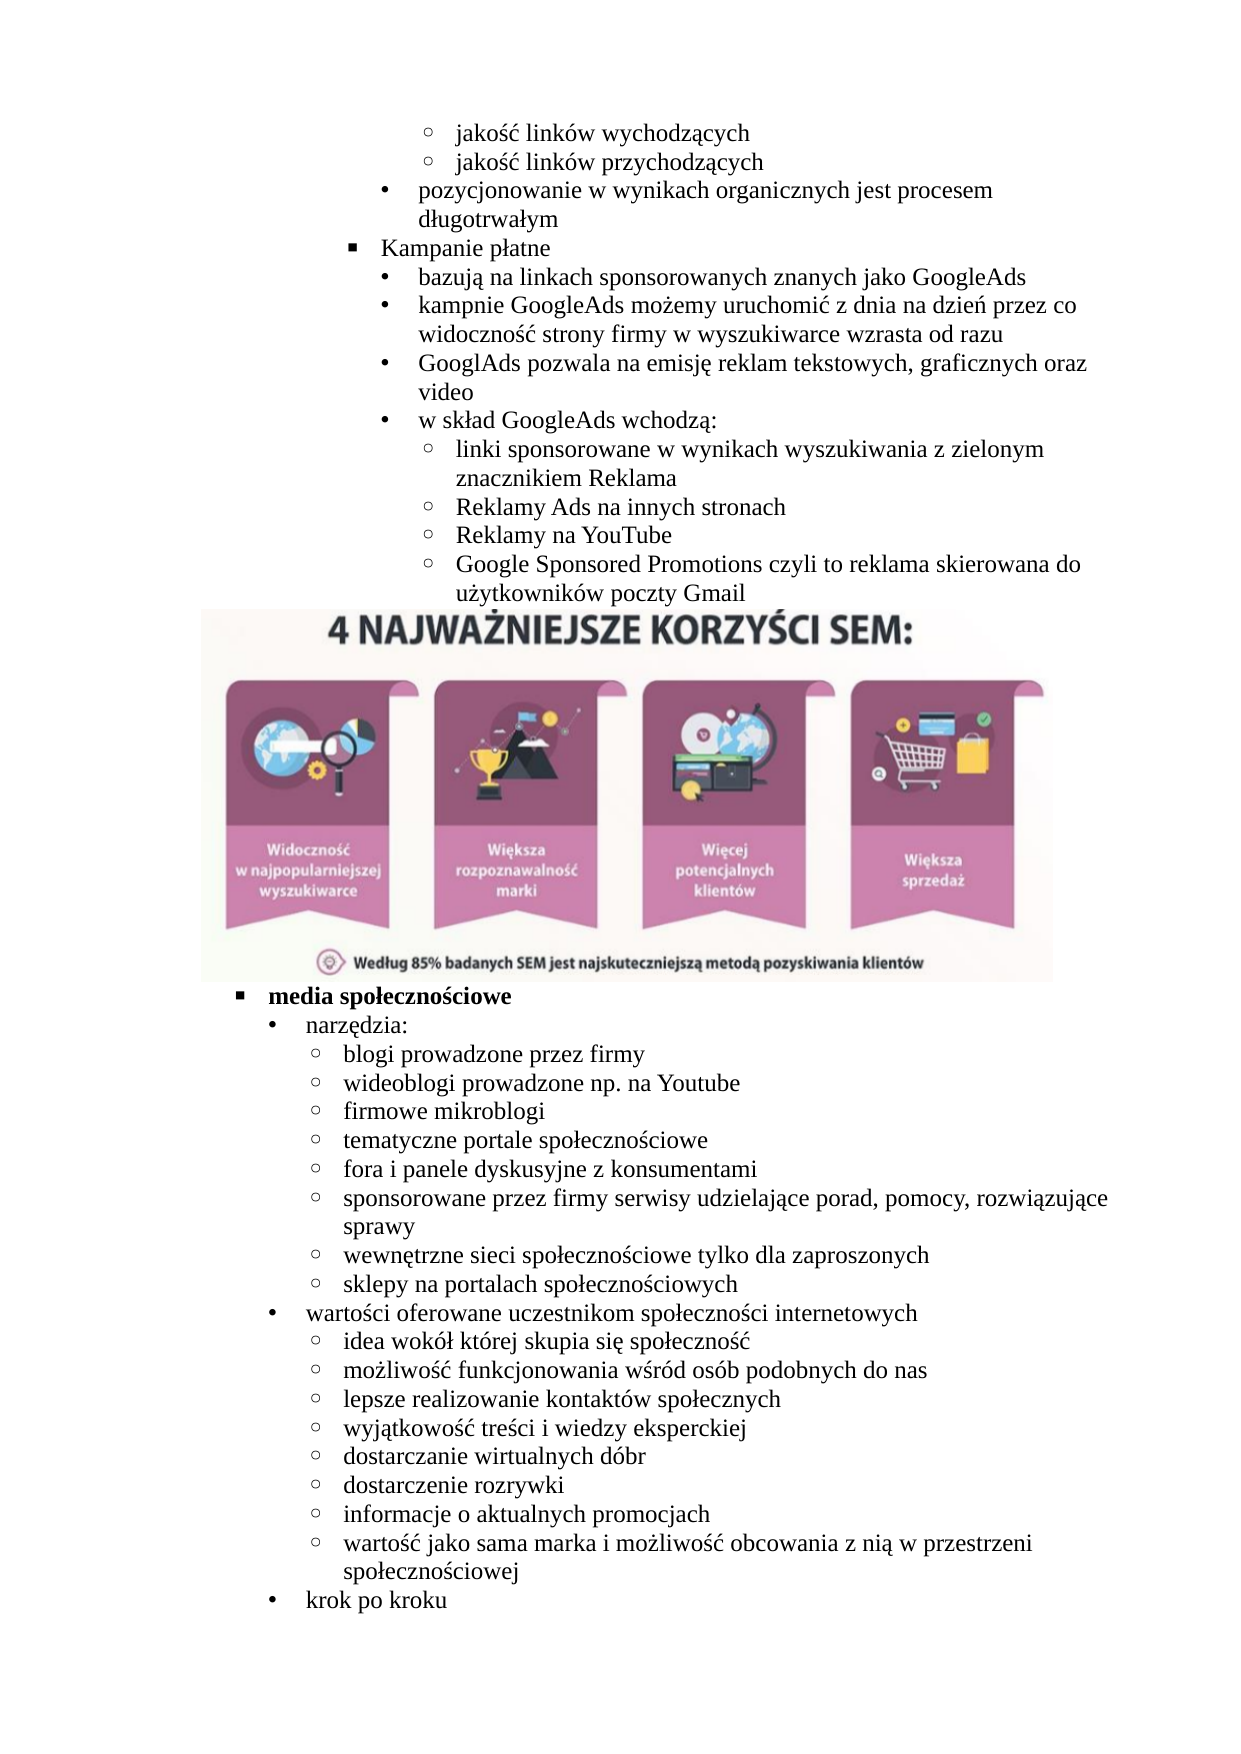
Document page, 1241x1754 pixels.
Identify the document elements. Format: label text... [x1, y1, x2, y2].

list narzędzia: [268, 1010, 1122, 1039]
list kampnie GoogleAds możemy uruchomić z dnia na dzień przez co widoczność strony firmy w wyszukiwarce wzrasta od razu [381, 291, 1122, 348]
list jakość linków wychodzących [418, 118, 1122, 147]
list Reklamy na YouTube [418, 521, 1122, 549]
list linki sponsorowane w wynikach wyszukiwania z zielonym znacznikiem Reklama [418, 434, 1122, 492]
list wewnętrzne sieci społecznościowe tylko dla zaproszonych [306, 1240, 1122, 1269]
list Reklamy Ads na innych stronach [418, 492, 1122, 521]
list wartość jako sama marka i możliwość obcowania z nią w przestrzeni społecznościowej [306, 1528, 1122, 1585]
list bazują na linkach sponsorowanych znanych jako GoogleAds [381, 262, 1122, 291]
list pozycjonowanie w wynikach organicznych jest procesem długotrwałym [381, 176, 1122, 233]
list wyjątkowość treści i wiedzy eksperckiej [306, 1413, 1122, 1441]
list jakość linków przychodzących [418, 147, 1122, 176]
list wartości oferowane uczestnikom społeczności internetowych [268, 1298, 1122, 1326]
list lepsze realizowanie kontaktów społecznych [306, 1384, 1122, 1413]
list krok po kroku [268, 1585, 1122, 1614]
list blogi prowadzone przez firmy [306, 1039, 1122, 1068]
list Google Sponsored Promotions czyli to reklama skierowana do użytkowników poczty Gmail [418, 549, 1122, 607]
list możliwość funkcjonowania wśród osób podobnych do nas [306, 1355, 1122, 1384]
list sponsorowane przez firmy serwisy udzielające porad, pomocy, rozwiązujące sprawy [306, 1183, 1122, 1240]
list idea wokół której skupia się społeczność [306, 1326, 1122, 1355]
list tematyczne portale społecznościowe [306, 1125, 1122, 1154]
list sklepy na portalach społecznościowych [306, 1269, 1122, 1298]
list GooglAds pozwala na emisję reklam tekstowych, graficznych oraz video [381, 348, 1122, 406]
picture [201, 609, 1053, 982]
list media społecznościowe [231, 607, 1122, 1010]
list firmowe mikroblogi [306, 1096, 1122, 1125]
list dostarczenie rozrywki [306, 1470, 1122, 1499]
list w skład GoogleAds wchodzą: [381, 406, 1122, 434]
list wideoblogi prowadzone np. na Youtube [306, 1068, 1122, 1096]
list dostarczanie wirtualnych dóbr [306, 1441, 1122, 1470]
list Kampanie płatne [343, 233, 1122, 262]
list informacje o aktualnych promocjach [306, 1499, 1122, 1528]
list fora i panele dyskusyjne z konsumentami [306, 1154, 1122, 1183]
